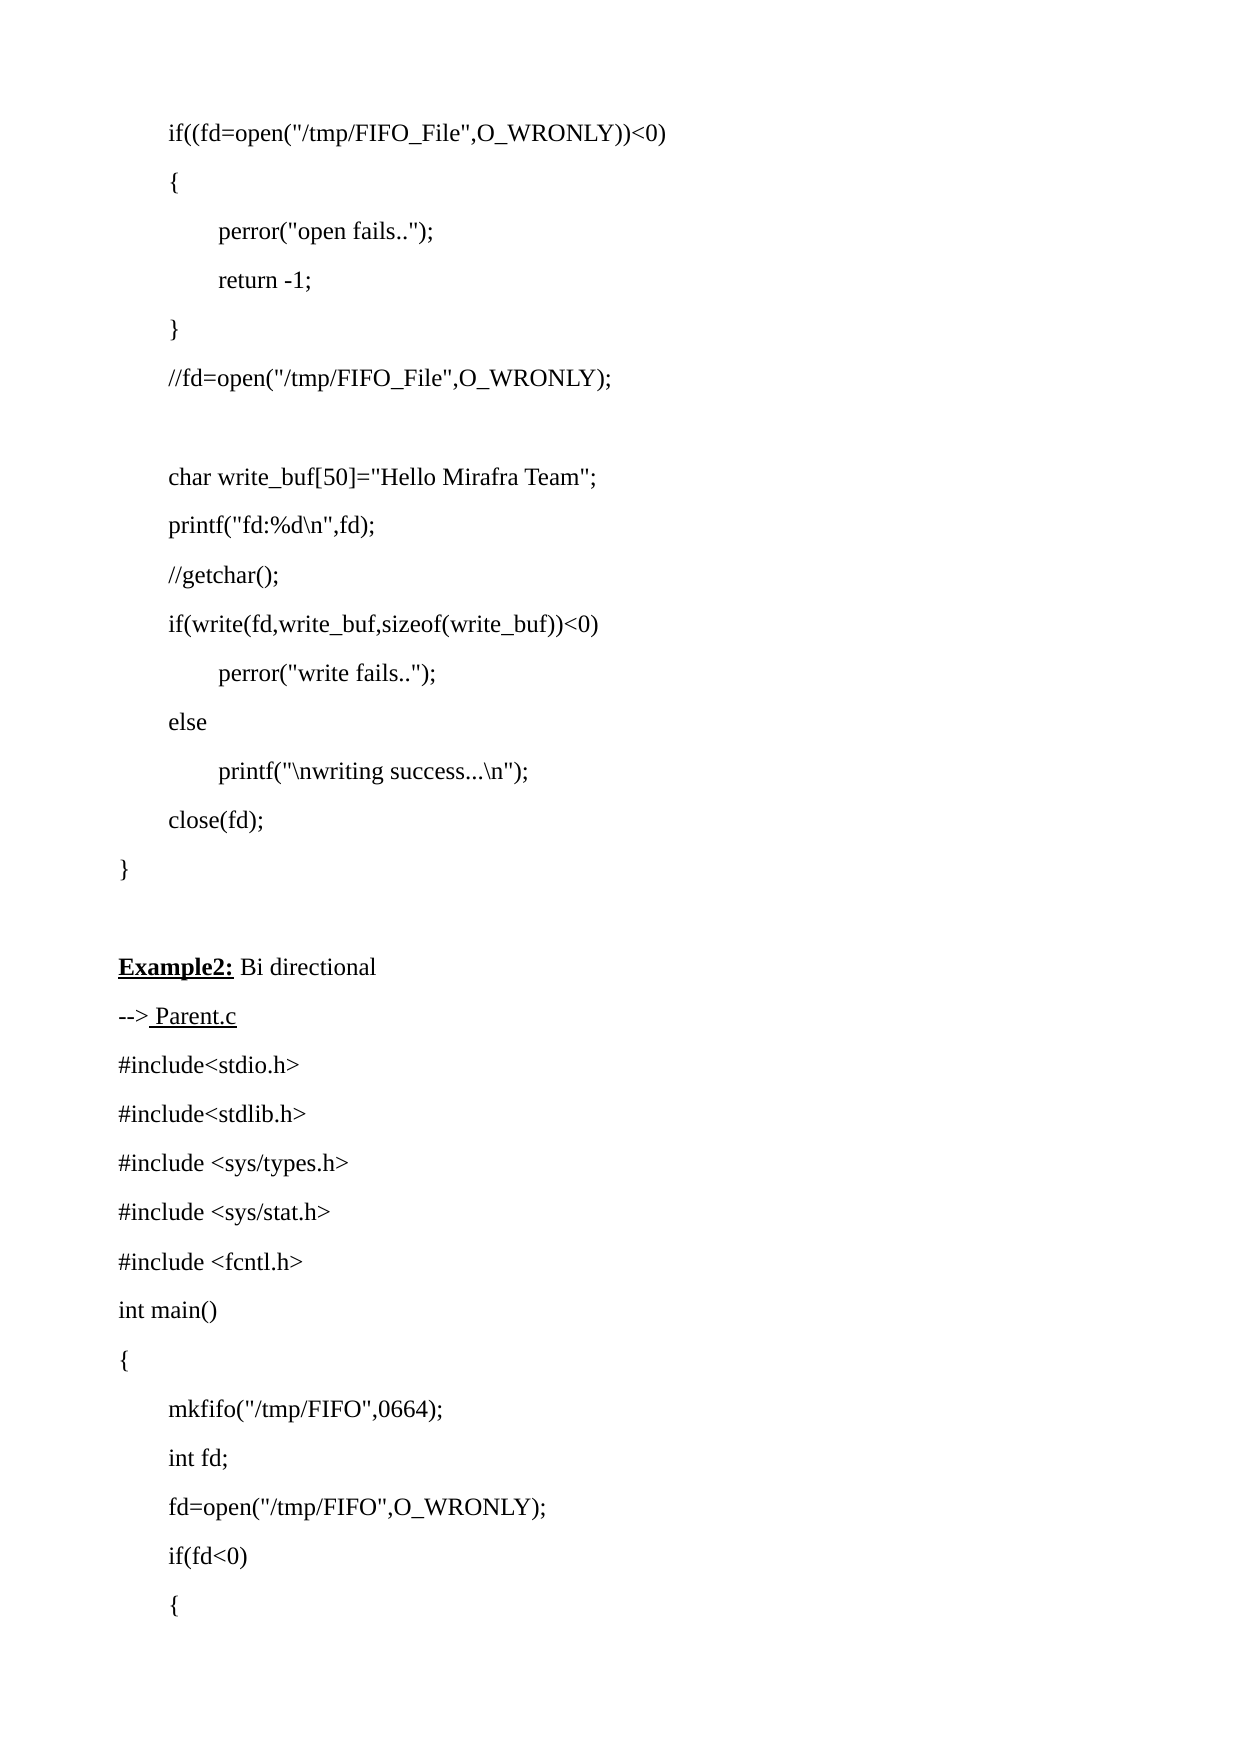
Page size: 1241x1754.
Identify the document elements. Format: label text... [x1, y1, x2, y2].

text int main() [118, 1296, 1122, 1324]
text printf("fd:%d\n",fd); [118, 511, 1122, 539]
text //fd=open("/tmp/FIFO_File",O_WRONLY); [118, 363, 1122, 392]
text #include<stdlib.h> [118, 1099, 1122, 1128]
text #include <fcntl.h> [118, 1247, 1122, 1275]
text else [118, 707, 1122, 736]
text fd=open("/tmp/FIFO",O_WRONLY); [118, 1492, 1122, 1521]
text int fd; [118, 1443, 1122, 1472]
text #include <sys/types.h> [118, 1148, 1122, 1177]
text --> Parent.c [118, 1001, 1122, 1030]
text { [118, 167, 1122, 196]
text Example2: Bi directional [118, 952, 1122, 981]
text mkfifo("/tmp/FIFO",0664); [118, 1394, 1122, 1422]
text if((fd=open("/tmp/FIFO_File",O_WRONLY))<0) [118, 118, 1122, 147]
text return -1; [118, 265, 1122, 294]
text perror("write fails.."); [118, 658, 1122, 687]
text #include<stdio.h> [118, 1050, 1122, 1079]
text } [118, 854, 1122, 883]
text close(fd); [118, 805, 1122, 834]
text perror("open fails.."); [118, 216, 1122, 245]
text { [118, 1590, 1122, 1619]
text #include <sys/stat.h> [118, 1197, 1122, 1226]
text { [118, 1345, 1122, 1373]
text //getchar(); [118, 560, 1122, 588]
text char write_buf[50]="Hello Mirafra Team"; [118, 462, 1122, 490]
text } [118, 314, 1122, 343]
text if(write(fd,write_buf,sizeof(write_buf))<0) [118, 609, 1122, 637]
text if(fd<0) [118, 1541, 1122, 1570]
text printf("\nwriting success...\n"); [118, 756, 1122, 785]
